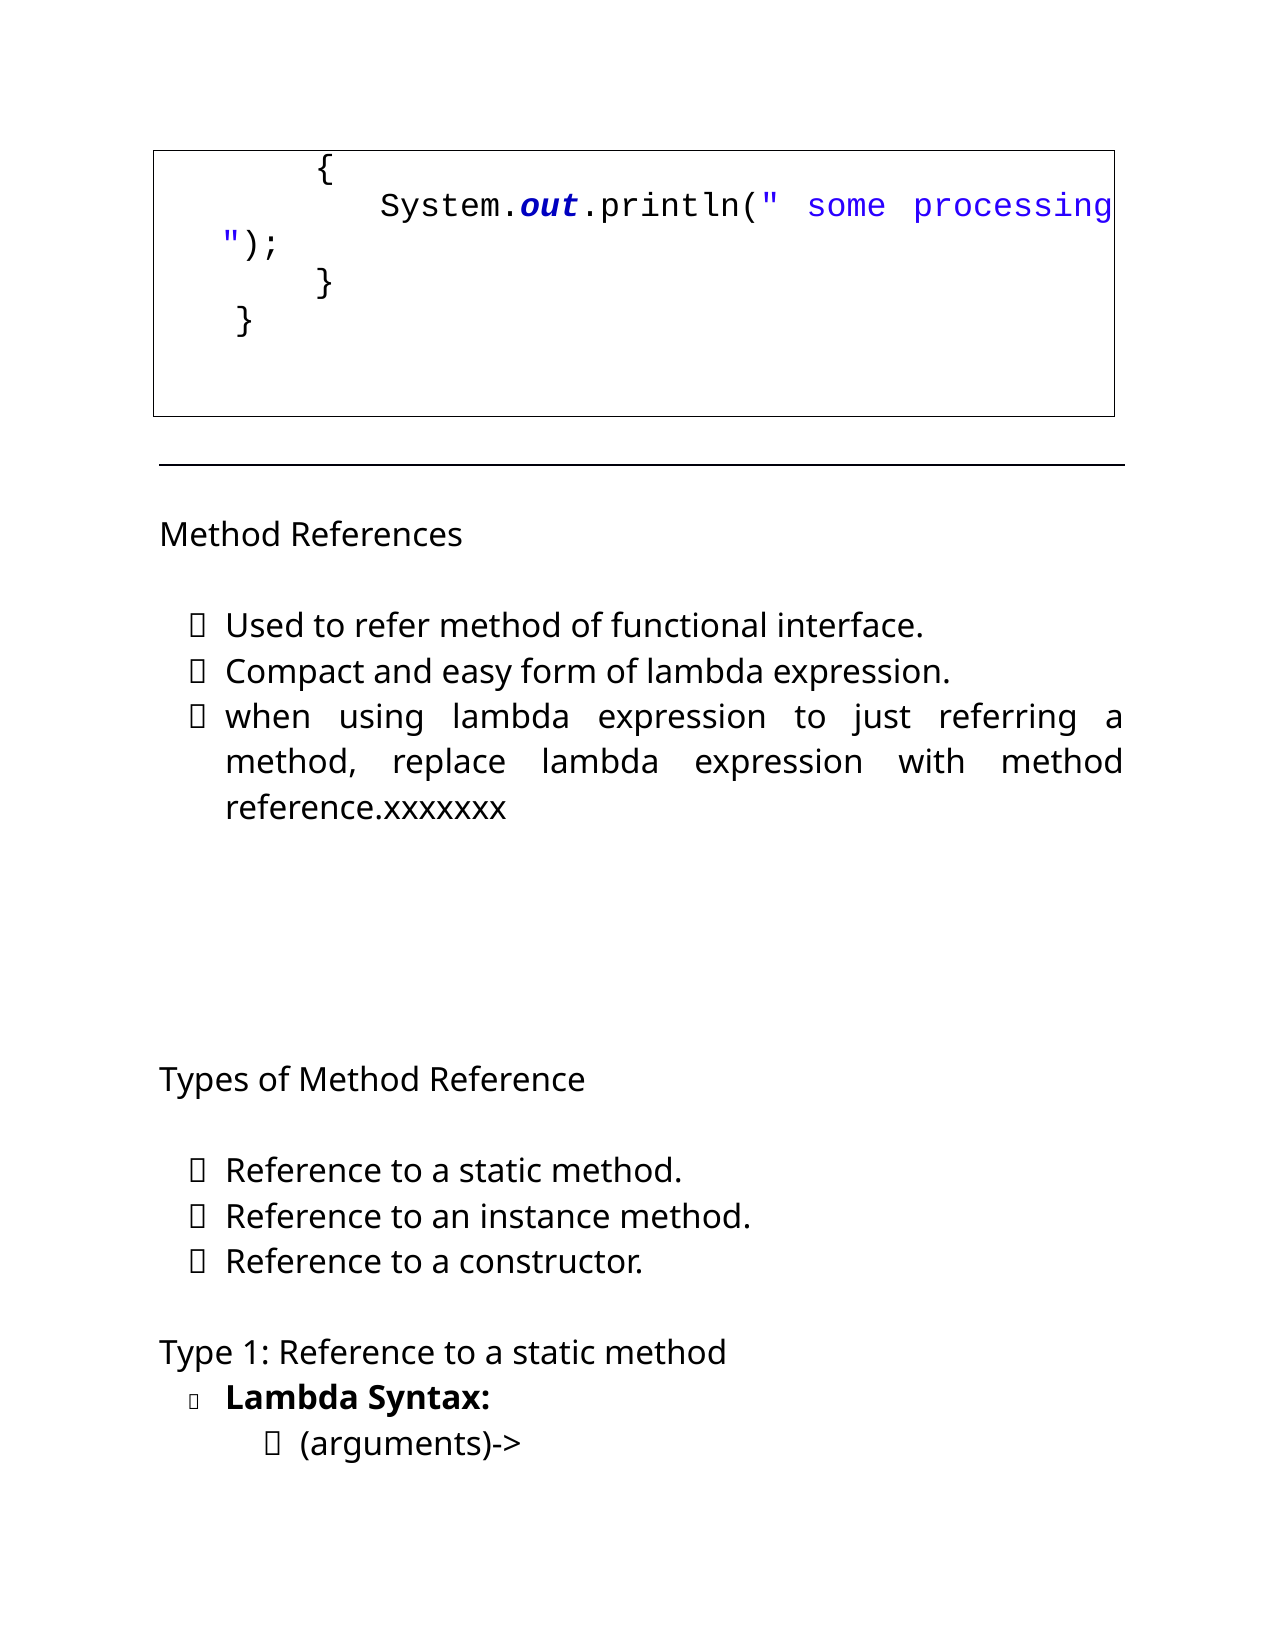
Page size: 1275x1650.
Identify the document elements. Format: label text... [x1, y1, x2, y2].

list Reference to a static method. [187, 1147, 1125, 1192]
list Compact and easy form of lambda expression. [187, 647, 1125, 693]
table_header { System.out.println(" some processing "); } } [154, 151, 1114, 416]
list Lambda Syntax: [187, 1374, 1125, 1419]
list Method References [159, 511, 1125, 557]
list (arguments)-> [262, 1419, 1125, 1465]
list Types of Method Reference [159, 1056, 1125, 1102]
list Reference to a constructor. [187, 1238, 1125, 1283]
list Type 1: Reference to a static method [159, 1329, 1125, 1374]
list Used to refer method of functional interface. [187, 602, 1125, 647]
list when using lambda expression to just referring a method, replace lambda expression with method reference.xxxxxxx [187, 693, 1125, 829]
list Reference to an instance method. [187, 1192, 1125, 1238]
